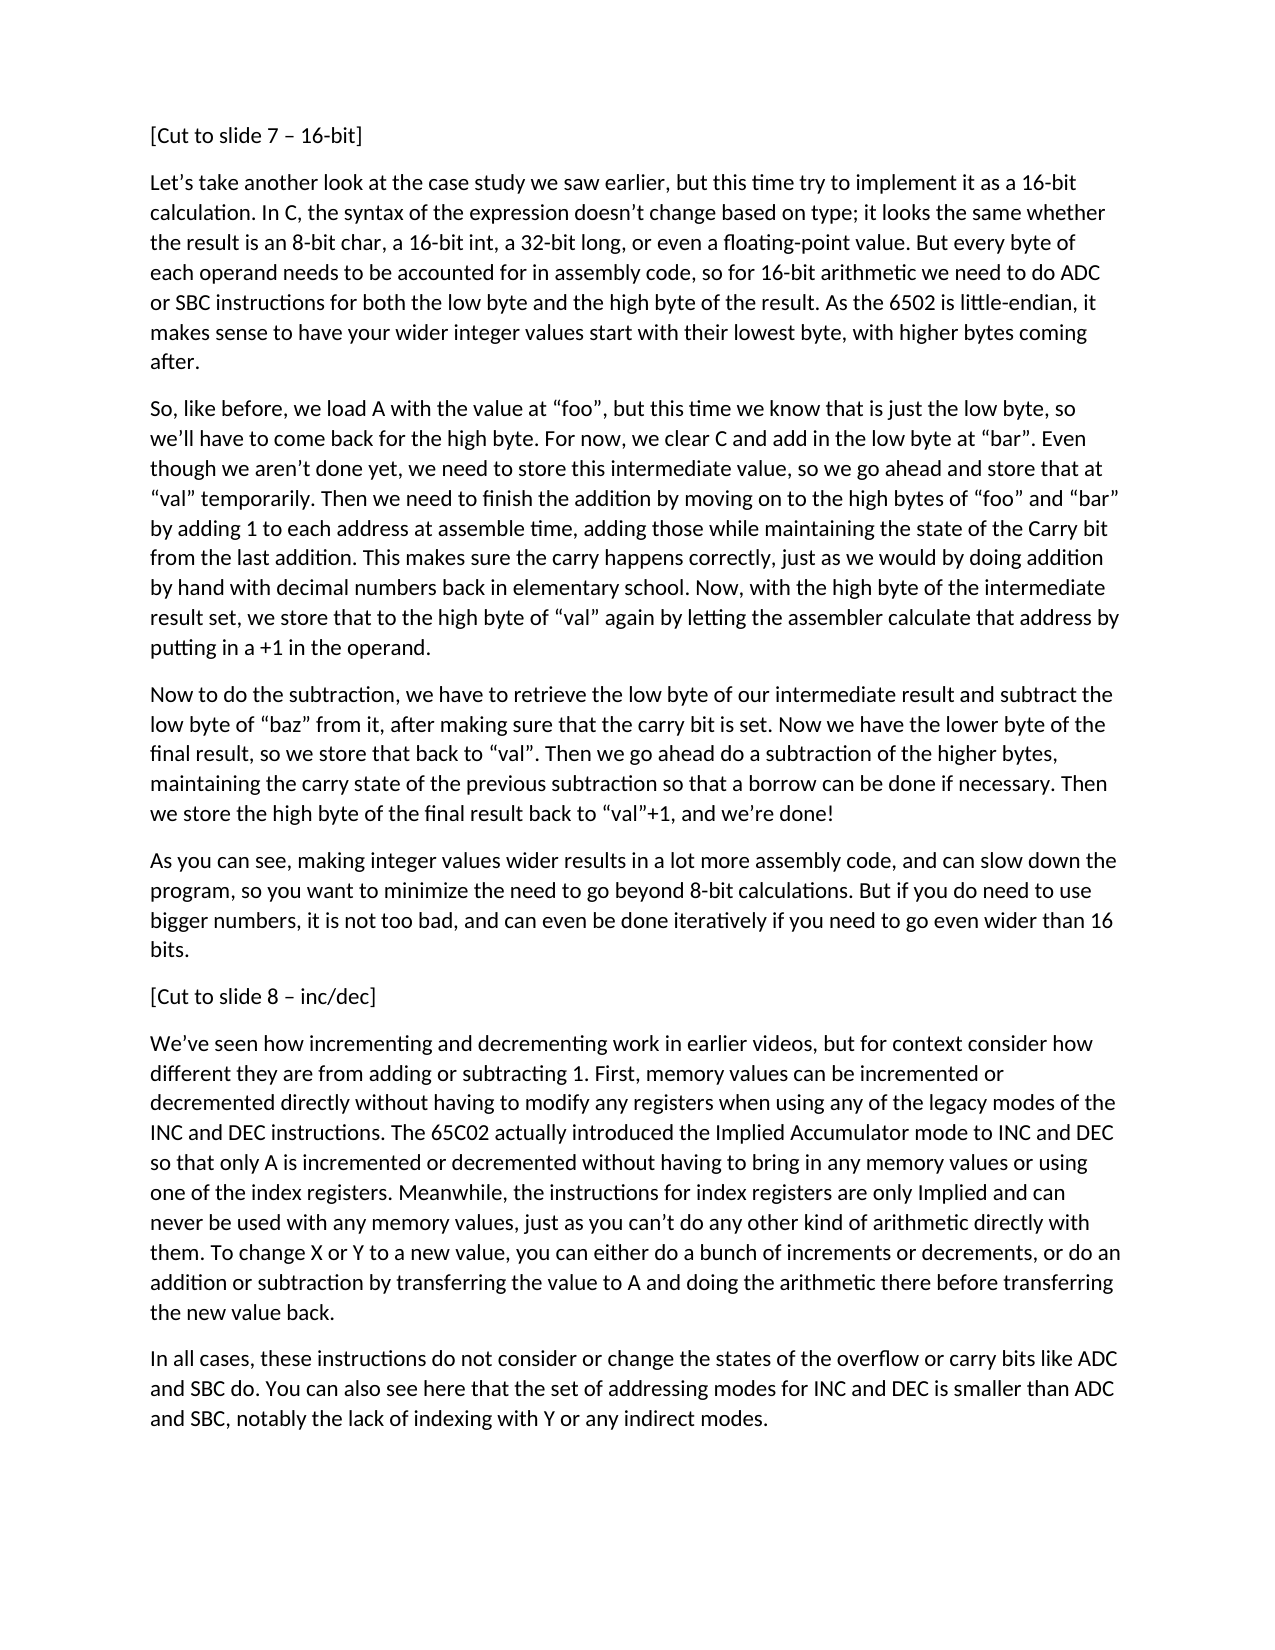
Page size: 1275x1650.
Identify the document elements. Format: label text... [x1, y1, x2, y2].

text Let’s take another look at the case study we saw earlier, but this time try to implement it as a 16-bit calculation. In C, the syntax of the expression doesn’t change based on type; it looks the same whether the result is an 8-bit char, a 16-bit int, a 32-bit long, or even a floating-point value. But every byte of each operand needs to be accounted for in assembly code, so for 16-bit arithmetic we need to do ADC or SBC instructions for both the low byte and the high byte of the result. As the 6502 is little-endian, it makes sense to have your wider integer values start with their lowest byte, with higher bytes coming after. [150, 168, 1125, 376]
text [Cut to slide 8 – inc/dec] [150, 982, 1125, 1010]
text Now to do the subtraction, we have to retrieve the low byte of our intermediate result and subtract the low byte of “baz” from it, after making sure that the carry bit is set. Now we have the lower byte of the final result, so we store that back to “val”. Then we go ahead do a subtraction of the higher bytes, maintaining the carry state of the previous subtraction so that a borrow can be done if necessary. Then we store the high byte of the final result back to “val”+1, and we’re done! [150, 680, 1125, 827]
text As you can see, making integer values wider results in a lot more assembly code, and can slow down the program, so you want to minimize the need to go beyond 8-bit calculations. But if you do need to use bigger numbers, it is not too bad, and can even be done iteratively if you need to go even wider than 16 bits. [150, 846, 1125, 964]
text We’ve seen how incrementing and decrementing work in earlier videos, but for context consider how different they are from adding or subtracting 1. First, memory values can be incremented or decremented directly without having to modify any registers when using any of the legacy modes of the INC and DEC instructions. The 65C02 actually introduced the Implied Accumulator mode to INC and DEC so that only A is incremented or decremented without having to bring in any memory values or using one of the index registers. Meanwhile, the instructions for index registers are only Implied and can never be used with any memory values, just as you can’t do any other kind of arithmetic directly with them. To change X or Y to a new value, you can either do a bunch of increments or decrements, or do an addition or subtraction by transferring the value to A and doing the arithmetic there before transferring the new value back. [150, 1029, 1125, 1326]
text In all cases, these instructions do not consider or change the states of the overflow or carry bits like ADC and SBC do. You can also see here that the set of addressing modes for INC and DEC is smaller than ADC and SBC, notably the lack of indexing with Y or any indirect modes. [150, 1344, 1125, 1432]
text [Cut to slide 7 – 16-bit] [150, 122, 1125, 149]
text So, like before, we load A with the value at “foo”, but this time we know that is just the low byte, so we’ll have to come back for the high byte. For now, we clear C and add in the low byte at “bar”. Even though we aren’t done yet, we need to store this intermediate value, so we go ahead and store that at “val” temporarily. Then we need to finish the addition by moving on to the high bytes of “foo” and “bar” by adding 1 to each address at assemble time, adding those while maintaining the state of the Carry bit from the last addition. This makes sure the carry happens correctly, just as we would by doing addition by hand with decimal numbers back in elementary school. Now, with the high byte of the intermediate result set, we store that to the high byte of “val” again by letting the assembler calculate that address by putting in a +1 in the operand. [150, 394, 1125, 661]
